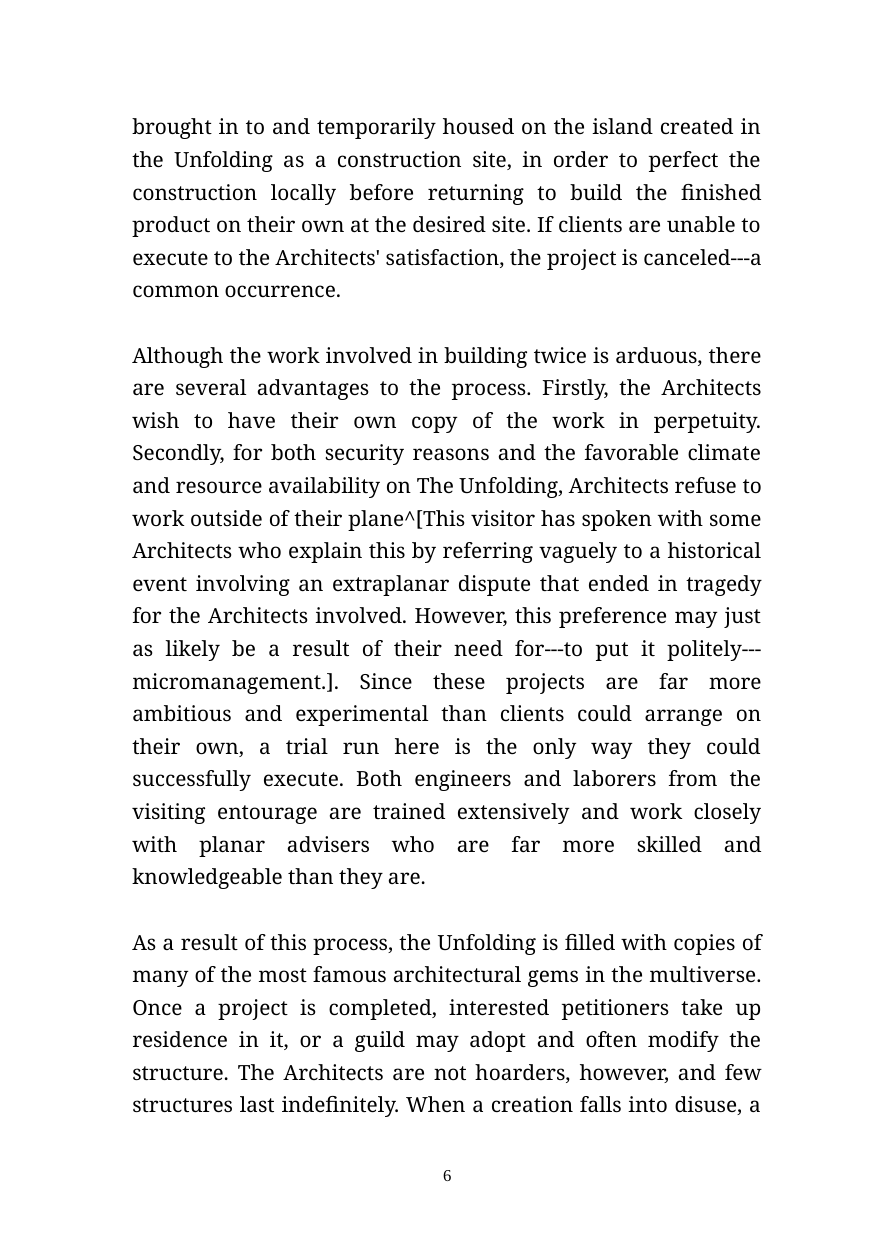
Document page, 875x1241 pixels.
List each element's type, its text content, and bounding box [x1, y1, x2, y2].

text Although the work involved in building twice is arduous, there are several advantages to the process. Firstly, the Architects wish to have their own copy of the work in perpetuity. Secondly, for both security reasons and the favorable climate and resource availability on The Unfolding, Architects refuse to work outside of their plane^[This visitor has spoken with some Architects who explain this by referring vaguely to a historical event involving an extraplanar dispute that ended in tragedy for the Architects involved. However, this preference may just as likely be a result of their need for---to put it politely---micromanagement.]. Since these projects are far more ambitious and experimental than clients could arrange on their own, a trial run here is the only way they could successfully execute. Both engineers and laborers from the visiting entourage are trained extensively and work closely with planar advisers who are far more skilled and knowledgeable than they are. [132, 341, 762, 891]
text As a result of this process, the Unfolding is filled with copies of many of the most famous architectural gems in the multiverse. Once a project is completed, interested petitioners take up residence in it, or a guild may adopt and often modify the structure. The Architects are not hoarders, however, and few structures last indefinitely. When a creation falls into disuse, a [132, 928, 762, 1119]
text brought in to and temporarily housed on the island created in the Unfolding as a construction site, in order to perfect the construction locally before returning to build the finished product on their own at the desired site. If clients are unable to execute to the Architects' satisfaction, the project is canceled---a common occurrence. [132, 112, 762, 304]
